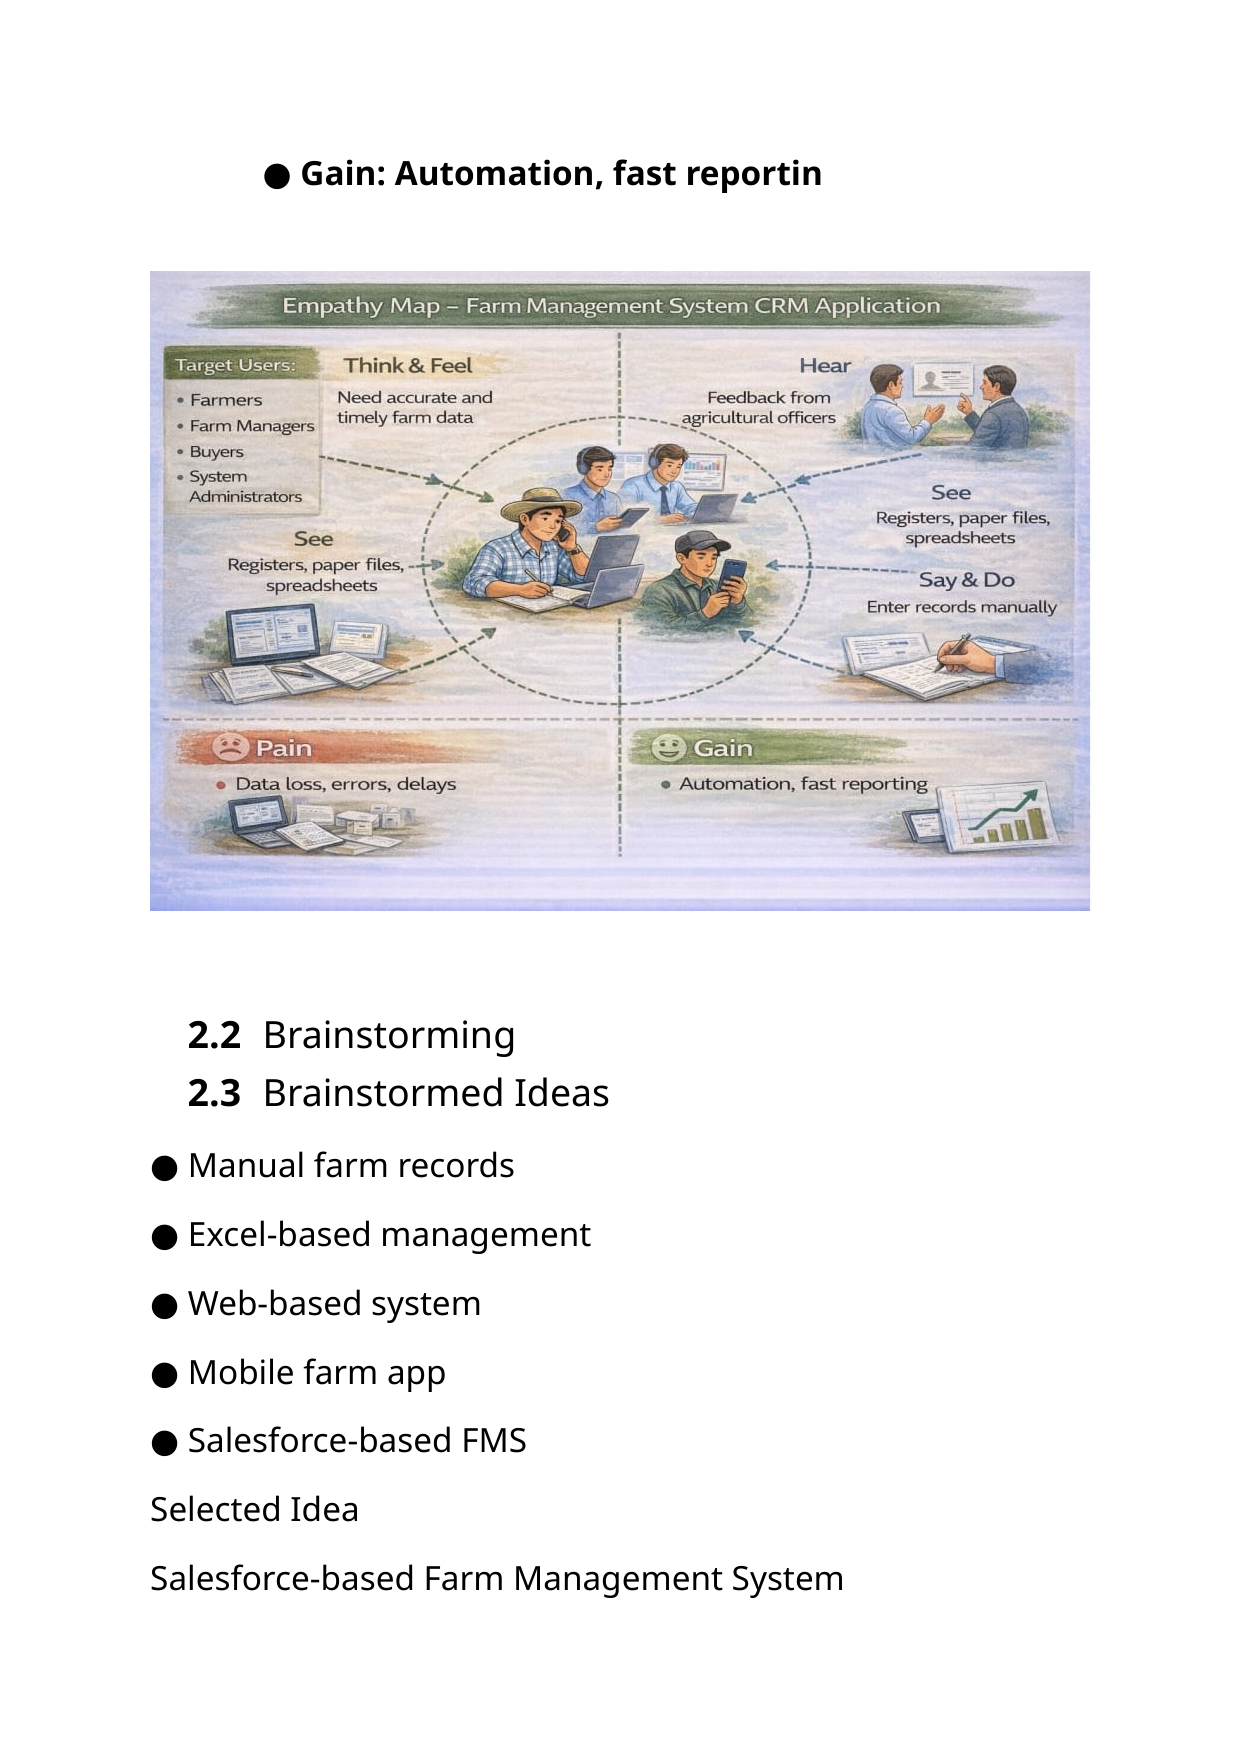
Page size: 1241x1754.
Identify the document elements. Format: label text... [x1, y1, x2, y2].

text Selected Idea [150, 1486, 1090, 1532]
text ● Salesforce-based FMS [150, 1417, 1090, 1463]
text ● Web-based system [150, 1279, 1090, 1325]
text ● Manual farm records [150, 1142, 1090, 1187]
text ● Excel-based management [150, 1211, 1090, 1256]
text ● Mobile farm app [150, 1348, 1090, 1394]
list Brainstorming [187, 1008, 1090, 1059]
picture [150, 271, 1091, 911]
list ● Gain: Automation, fast reportin [262, 150, 1090, 195]
list Brainstormed Ideas [187, 1067, 1090, 1118]
text Salesforce-based Farm Management System [150, 1555, 1090, 1600]
